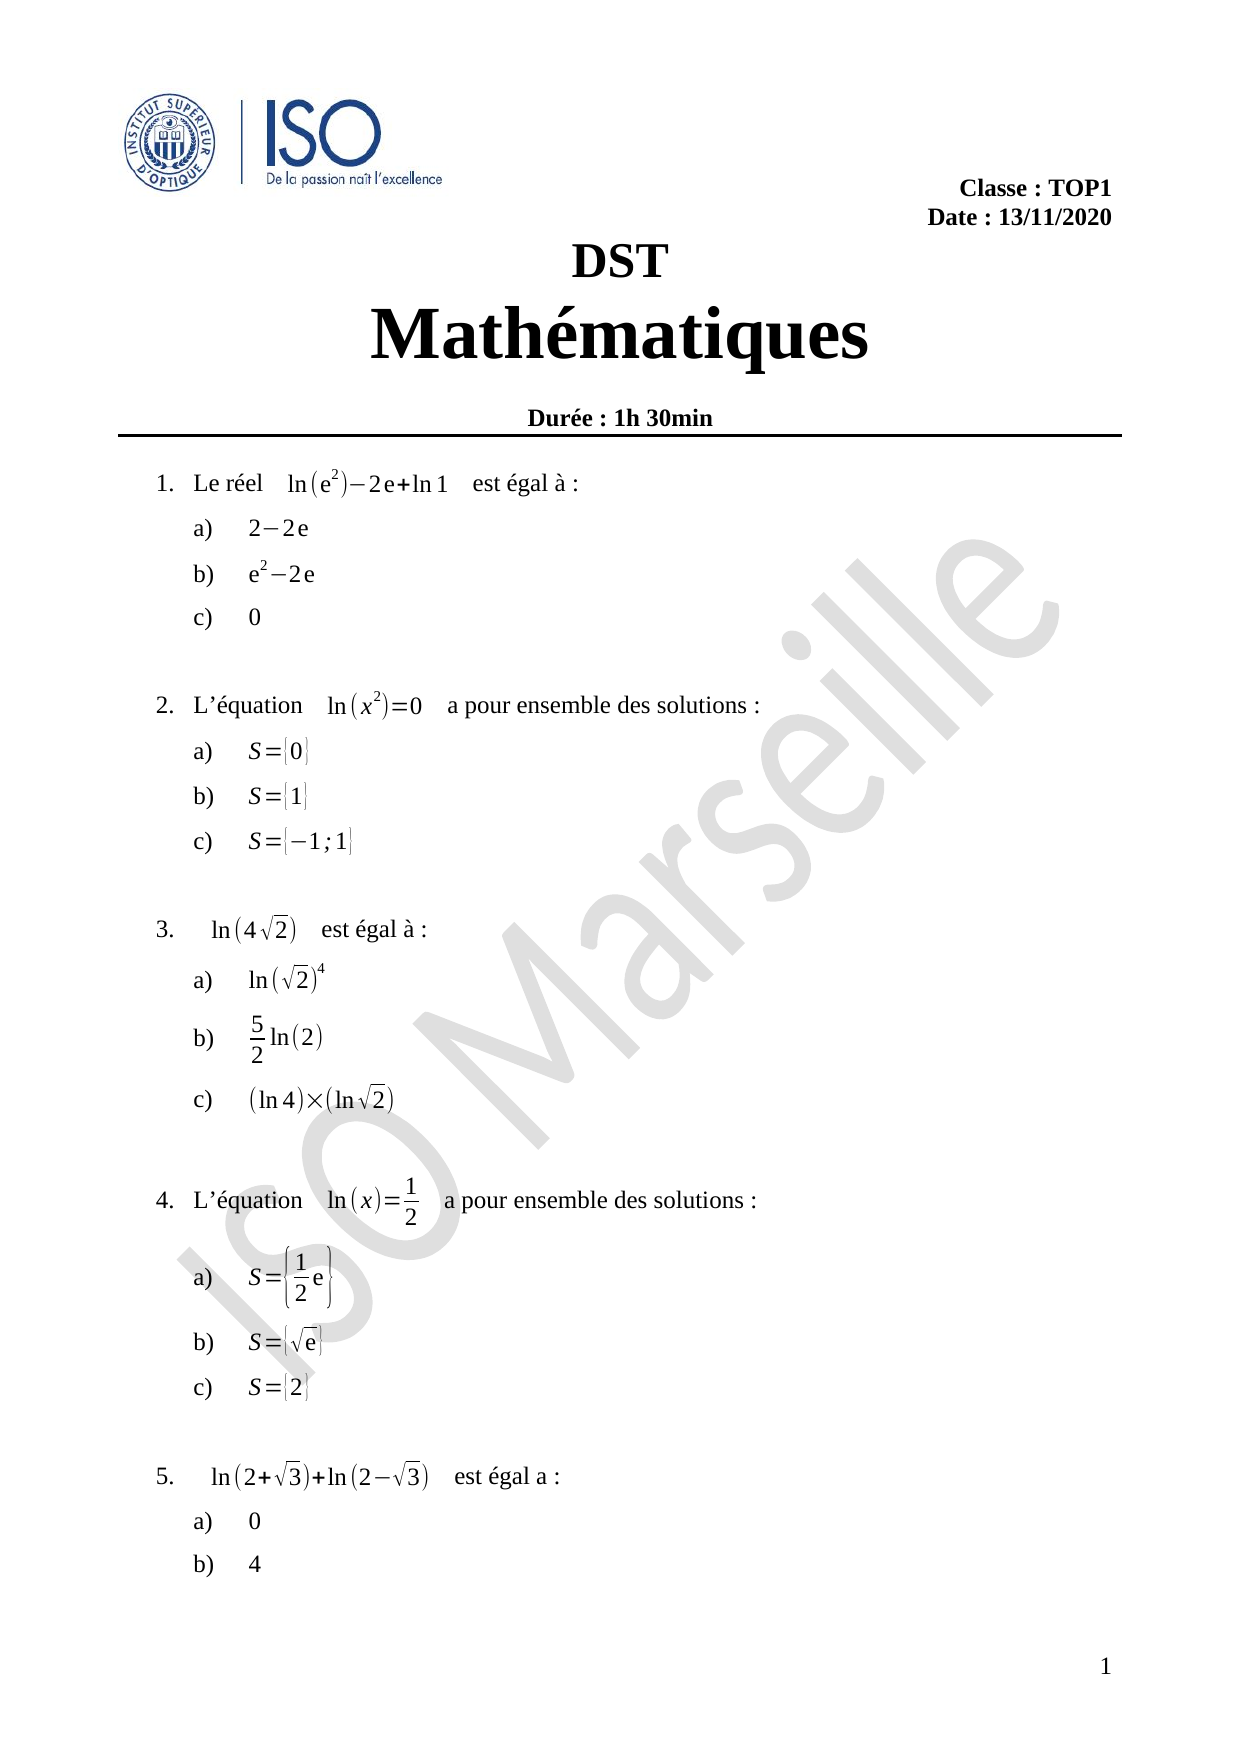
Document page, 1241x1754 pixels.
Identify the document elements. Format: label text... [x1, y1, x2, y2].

list [598, 914, 647, 945]
list [921, 688, 1122, 721]
text Durée : 1h 30min [118, 403, 1122, 434]
picture [118, 88, 455, 197]
list est égal a : [156, 1460, 1122, 1491]
list L’équation a pour ensemble des solutions : [325, 1172, 440, 1231]
list [654, 913, 720, 945]
list [716, 913, 1122, 945]
list L’équation a pour ensemble des solutions : [156, 688, 858, 721]
list Le réel est égal à : [156, 466, 1122, 499]
list [854, 688, 926, 721]
list L’équation a pour ensemble des solutions : [452, 1172, 1122, 1231]
list est égal à : [156, 913, 585, 945]
list L’équation a pour ensemble des solutions : [156, 1172, 343, 1231]
text Mathématiques [118, 288, 1122, 374]
text DST [118, 231, 1122, 288]
